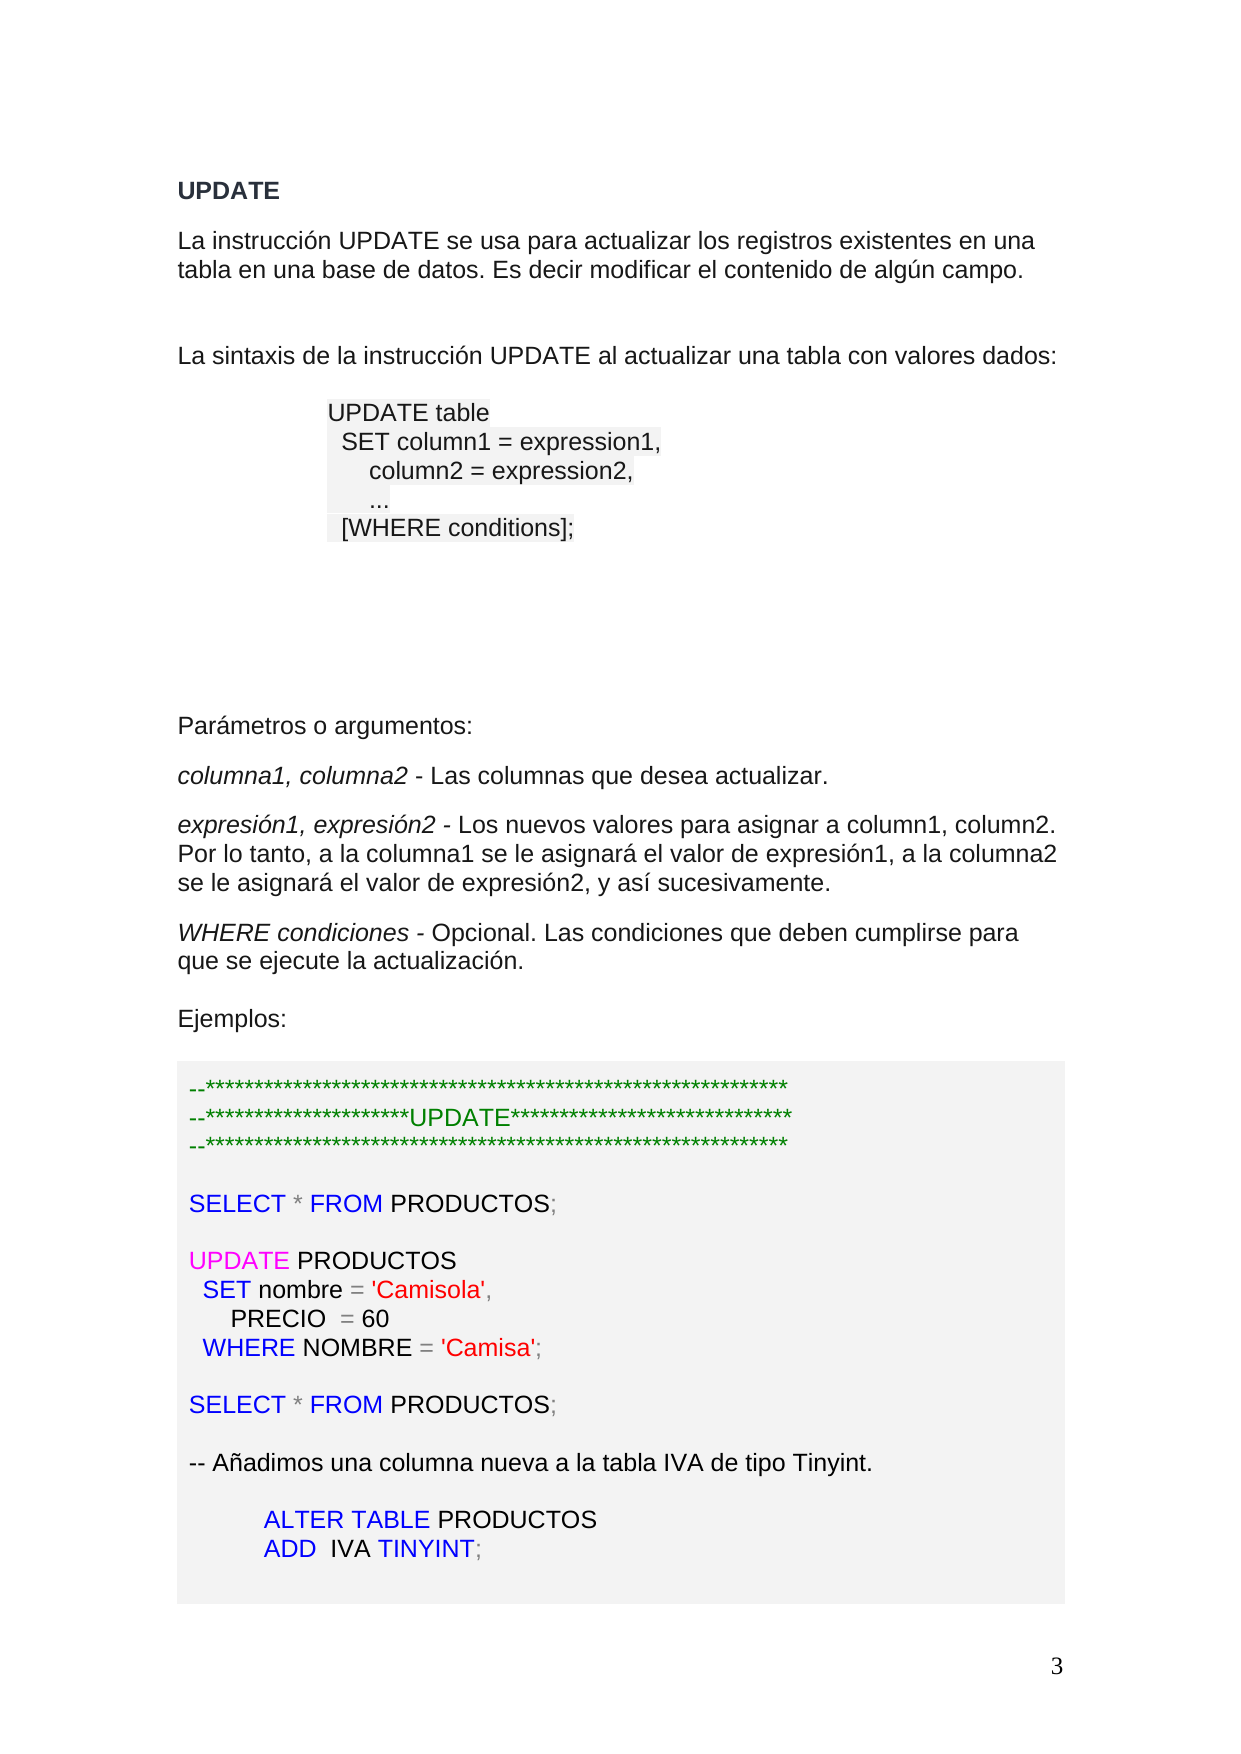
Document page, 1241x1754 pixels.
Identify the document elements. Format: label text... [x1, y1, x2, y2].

text UPDATE [177, 176, 1063, 205]
text WHERE condiciones - Opcional. Las condiciones que deben cumplirse para que se ejecute la actualización. [177, 918, 1063, 975]
text columna1, columna2 - Las columnas que desea actualizar. [177, 761, 1063, 790]
text [WHERE conditions]; [327, 513, 1063, 571]
text UPDATE table [327, 398, 1063, 427]
text La instrucción UPDATE se usa para actualizar los registros existentes en una tabla en una base de datos. Es decir modificar el contenido de algún campo. [177, 226, 1063, 283]
text Parámetros o argumentos: [177, 711, 1063, 740]
text expresión1, expresión2 - Los nuevos valores para asignar a column1, column2. Por lo tanto, a la columna1 se le asignará el valor de expresión1, a la columna2 se le asignará el valor de expresión2, y así sucesivamente. [177, 811, 1063, 897]
table_header --************************************************************ --*********************UPDATE***************************** --************************************************************ SELECT * FROM PRODUCTOS; UPDATE PRODUCTOS SET nombre = 'Camisola', PRECIO = 60 WHERE NOMBRE = 'Camisa'; SELECT * FROM PRODUCTOS; -- Añadimos una columna nueva a la tabla IVA de tipo Tinyint. ALTER TABLE PRODUCTOS ADD IVA TINYINT; [179, 1064, 1063, 1602]
text La sintaxis de la instrucción UPDATE al actualizar una tabla con valores dados: [177, 341, 1063, 370]
text SET column1 = expression1, [327, 427, 1063, 456]
text column2 = expression2, [327, 456, 1063, 485]
text ... [327, 485, 1063, 513]
text Ejemplos: [177, 1004, 1063, 1061]
